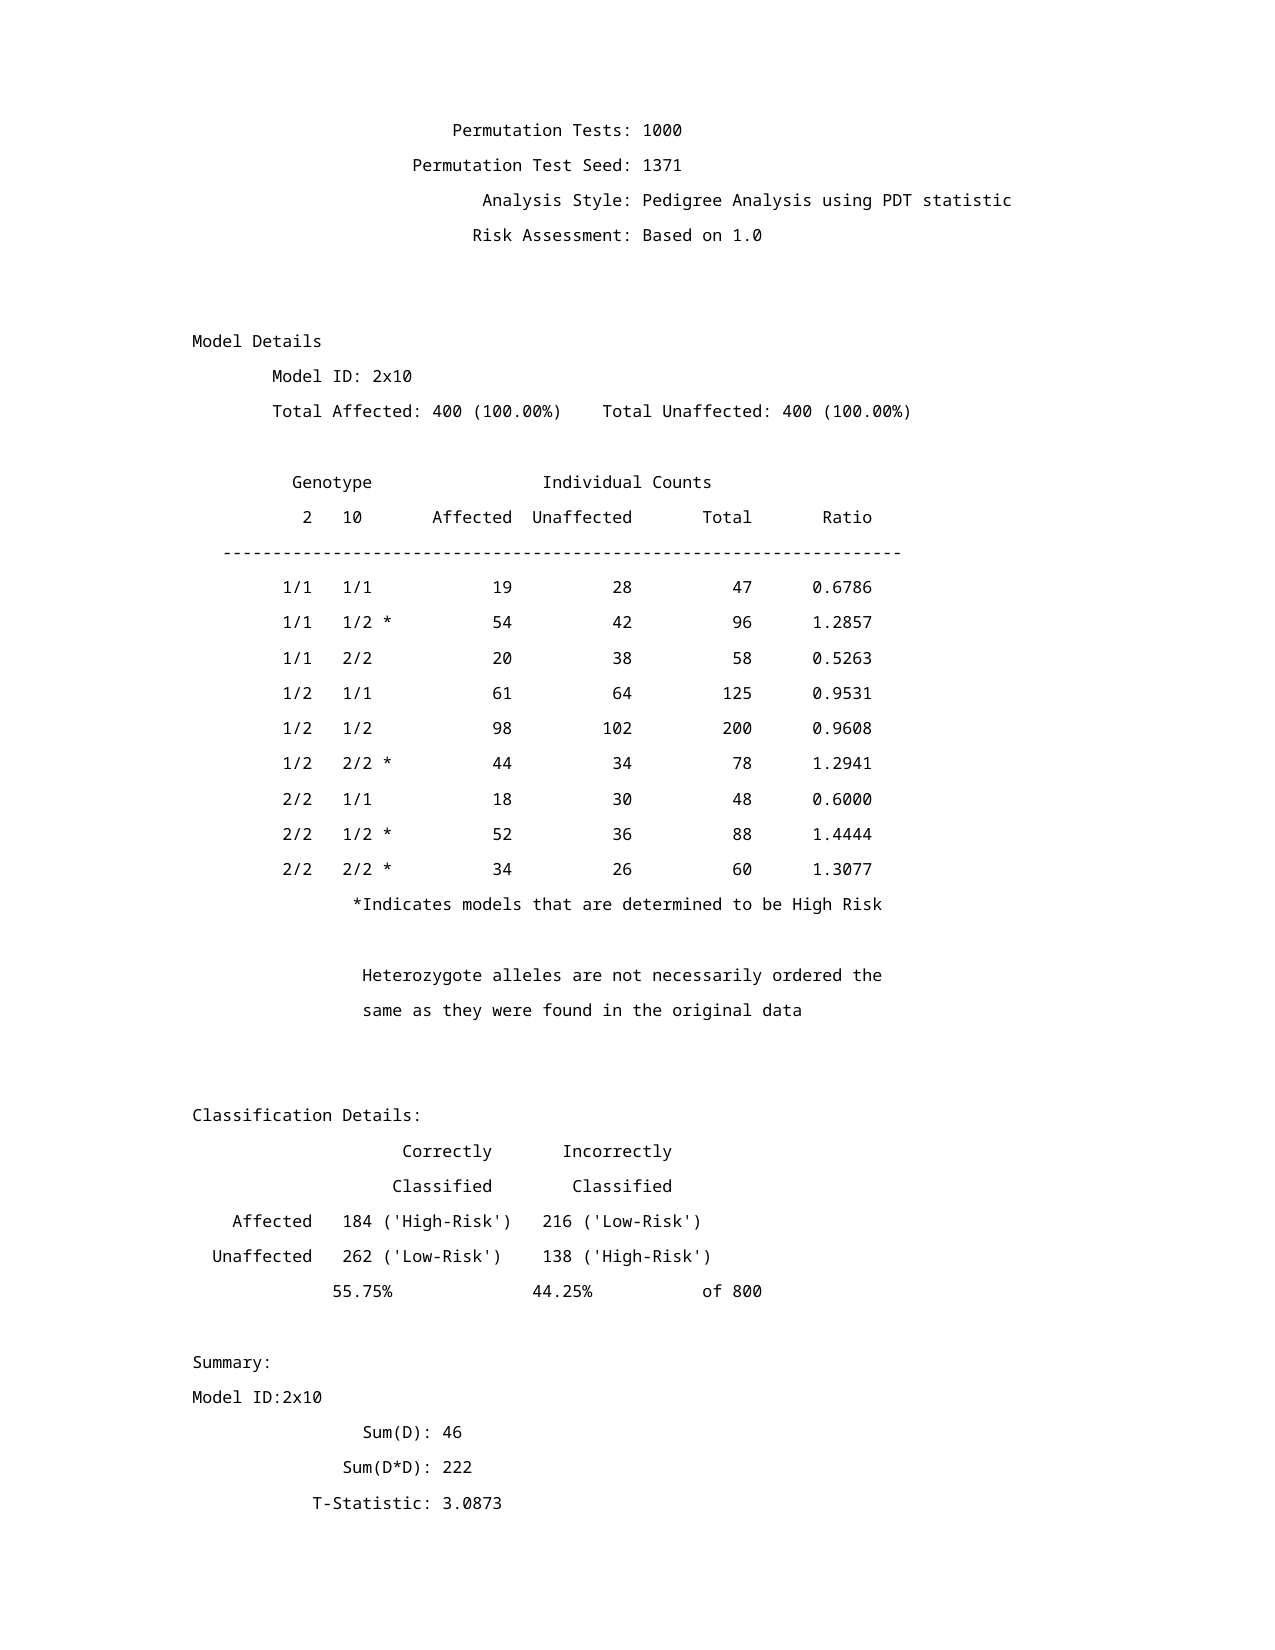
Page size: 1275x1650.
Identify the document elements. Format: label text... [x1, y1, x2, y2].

text Summary: [192, 1350, 1157, 1373]
text 1/2 2/2 * 44 34 78 1.2941 [192, 752, 1157, 774]
text Model ID: 2x10 [192, 364, 1157, 387]
text *Indicates models that are determined to be High Risk [192, 893, 1157, 915]
text Model ID:2x10 [192, 1386, 1157, 1408]
text Genotype Individual Counts [192, 470, 1157, 493]
text 2/2 1/2 * 52 36 88 1.4444 [192, 822, 1157, 845]
text 2/2 2/2 * 34 26 60 1.3077 [192, 857, 1157, 880]
text Risk Assessment: Based on 1.0 [192, 224, 1157, 246]
text Classified Classified [192, 1174, 1157, 1197]
text Sum(D): 46 [192, 1421, 1157, 1443]
text same as they were found in the original data [192, 998, 1157, 1021]
text 2/2 1/1 18 30 48 0.6000 [192, 787, 1157, 810]
text 1/2 1/2 98 102 200 0.9608 [192, 717, 1157, 739]
text Sum(D*D): 222 [192, 1456, 1157, 1479]
text T-Statistic: 3.0873 [192, 1491, 1157, 1514]
text Affected 184 ('High-Risk') 216 ('Low-Risk') [192, 1209, 1157, 1232]
text 1/1 1/2 * 54 42 96 1.2857 [192, 611, 1157, 634]
text 1/1 1/1 19 28 47 0.6786 [192, 576, 1157, 598]
text -------------------------------------------------------------------- [192, 541, 1157, 563]
text 1/2 1/1 61 64 125 0.9531 [192, 681, 1157, 704]
text Total Affected: 400 (100.00%) Total Unaffected: 400 (100.00%) [192, 400, 1157, 422]
text 2 10 Affected Unaffected Total Ratio [192, 505, 1157, 528]
text Permutation Tests: 1000 [192, 118, 1157, 141]
text Correctly Incorrectly [192, 1139, 1157, 1162]
text Classification Details: [192, 1104, 1157, 1127]
text Heterozygote alleles are not necessarily ordered the [192, 963, 1157, 986]
text Permutation Test Seed: 1371 [192, 153, 1157, 176]
text Analysis Style: Pedigree Analysis using PDT statistic [192, 188, 1157, 211]
text Unaffected 262 ('Low-Risk') 138 ('High-Risk') [192, 1245, 1157, 1267]
text 1/1 2/2 20 38 58 0.5263 [192, 646, 1157, 669]
text Model Details [192, 329, 1157, 352]
text 55.75% 44.25% of 800 [192, 1280, 1157, 1303]
